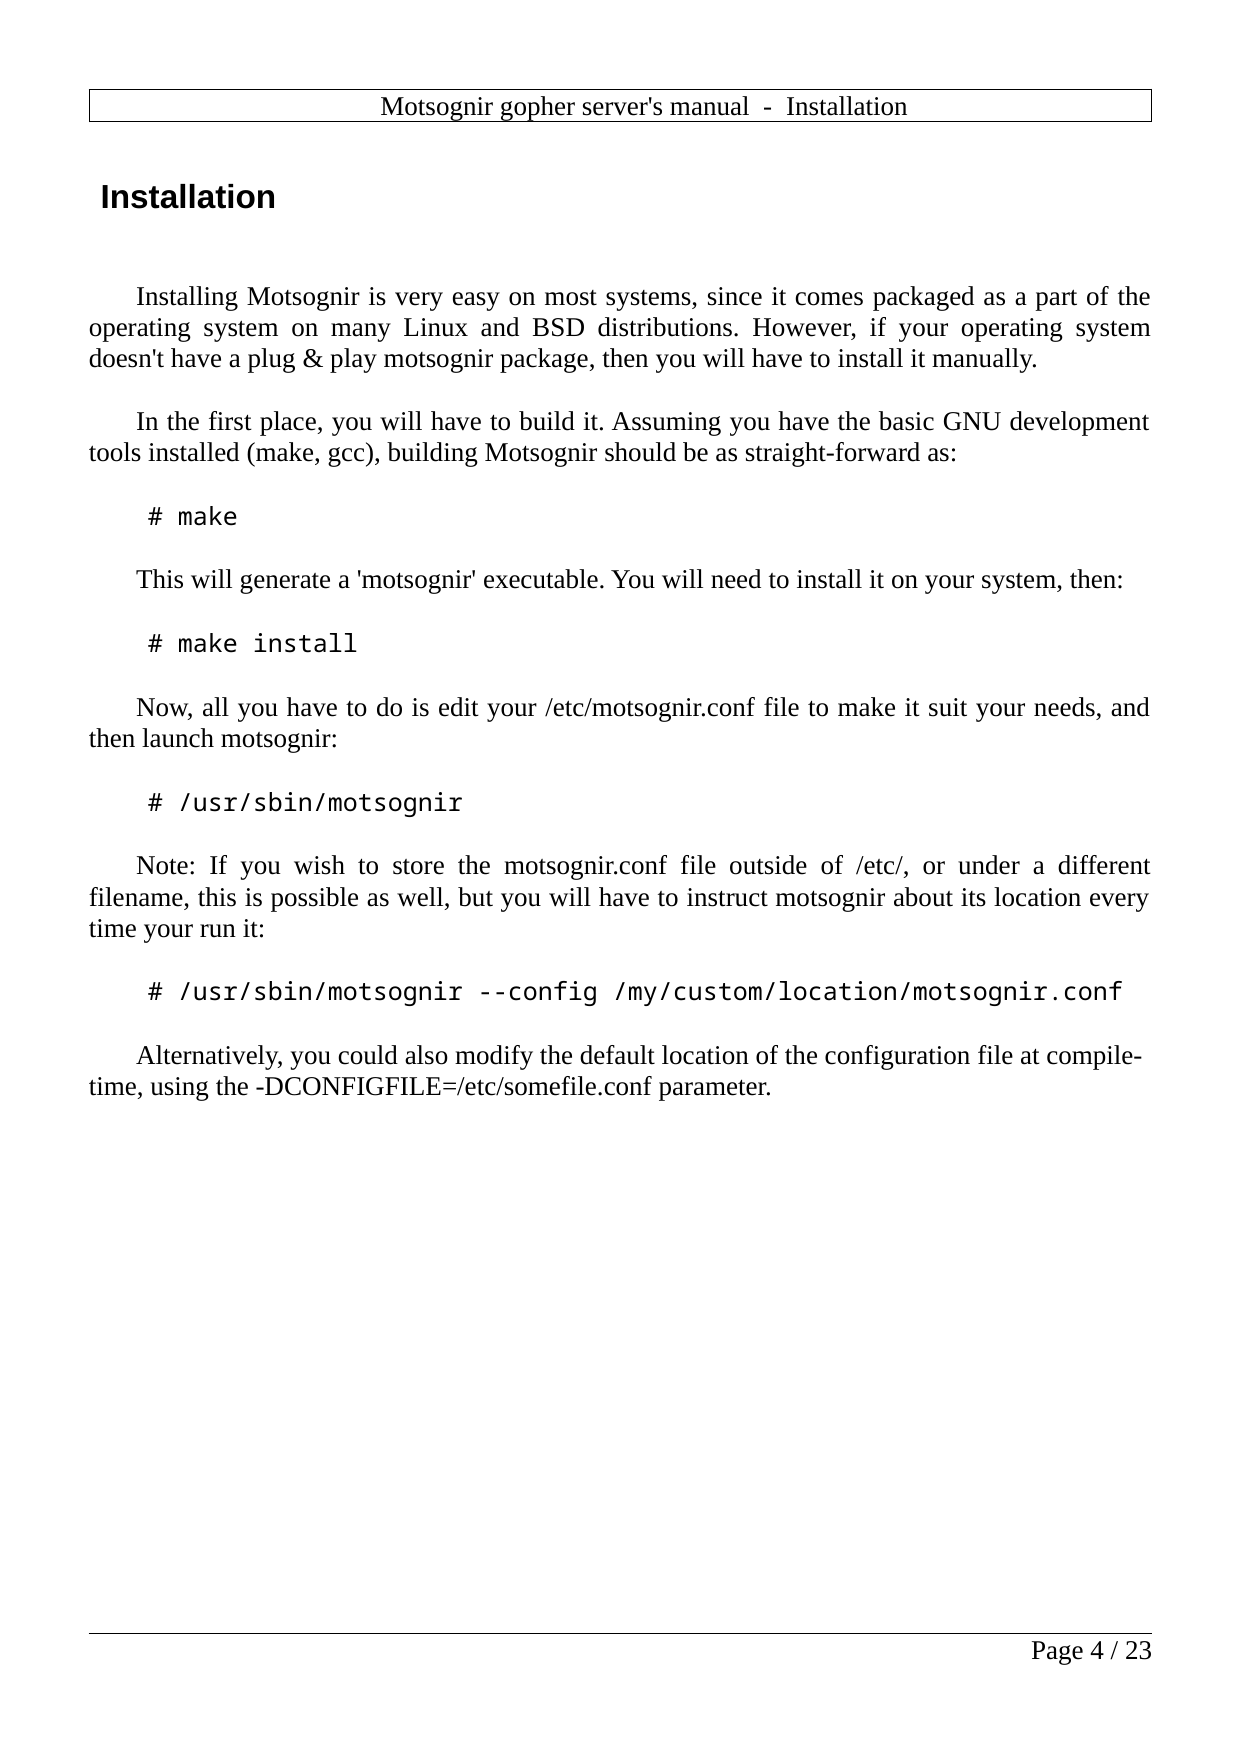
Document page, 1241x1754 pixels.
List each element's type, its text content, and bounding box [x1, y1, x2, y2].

text Now, all you have to do is edit your /etc/motsognir.conf file to make it suit your needs, and then launch motsognir: [88, 691, 1152, 753]
text Alternatively, you could also modify the default location of the configuration file at compile-time, using the -DCONFIGFILE=/etc/somefile.conf parameter. [88, 1039, 1152, 1102]
text # /usr/sbin/motsognir --config /my/custom/location/motsognir.conf [148, 974, 1152, 1008]
text # make [148, 498, 1152, 532]
text Installing Motsognir is very easy on most systems, since it comes packaged as a part of the operating system on many Linux and BSD distributions. However, if your operating system doesn't have a plug & play motsognir package, then you will have to install it manually. [88, 280, 1152, 373]
text Note: If you wish to store the motsognir.conf file outside of /etc/, or under a different filename, this is possible as well, but you will have to instruct motsognir about its location every time your run it: [88, 849, 1152, 943]
text This will generate a 'motsognir' executable. You will need to install it on your system, then: [88, 563, 1152, 594]
subtitle Installation [100, 177, 1152, 215]
text # /usr/sbin/motsognir [148, 784, 1152, 818]
text # make install [148, 626, 1152, 660]
text In the first place, you will have to build it. Assuming you have the basic GNU development tools installed (make, gcc), building Motsognir should be as straight-forward as: [88, 405, 1152, 467]
